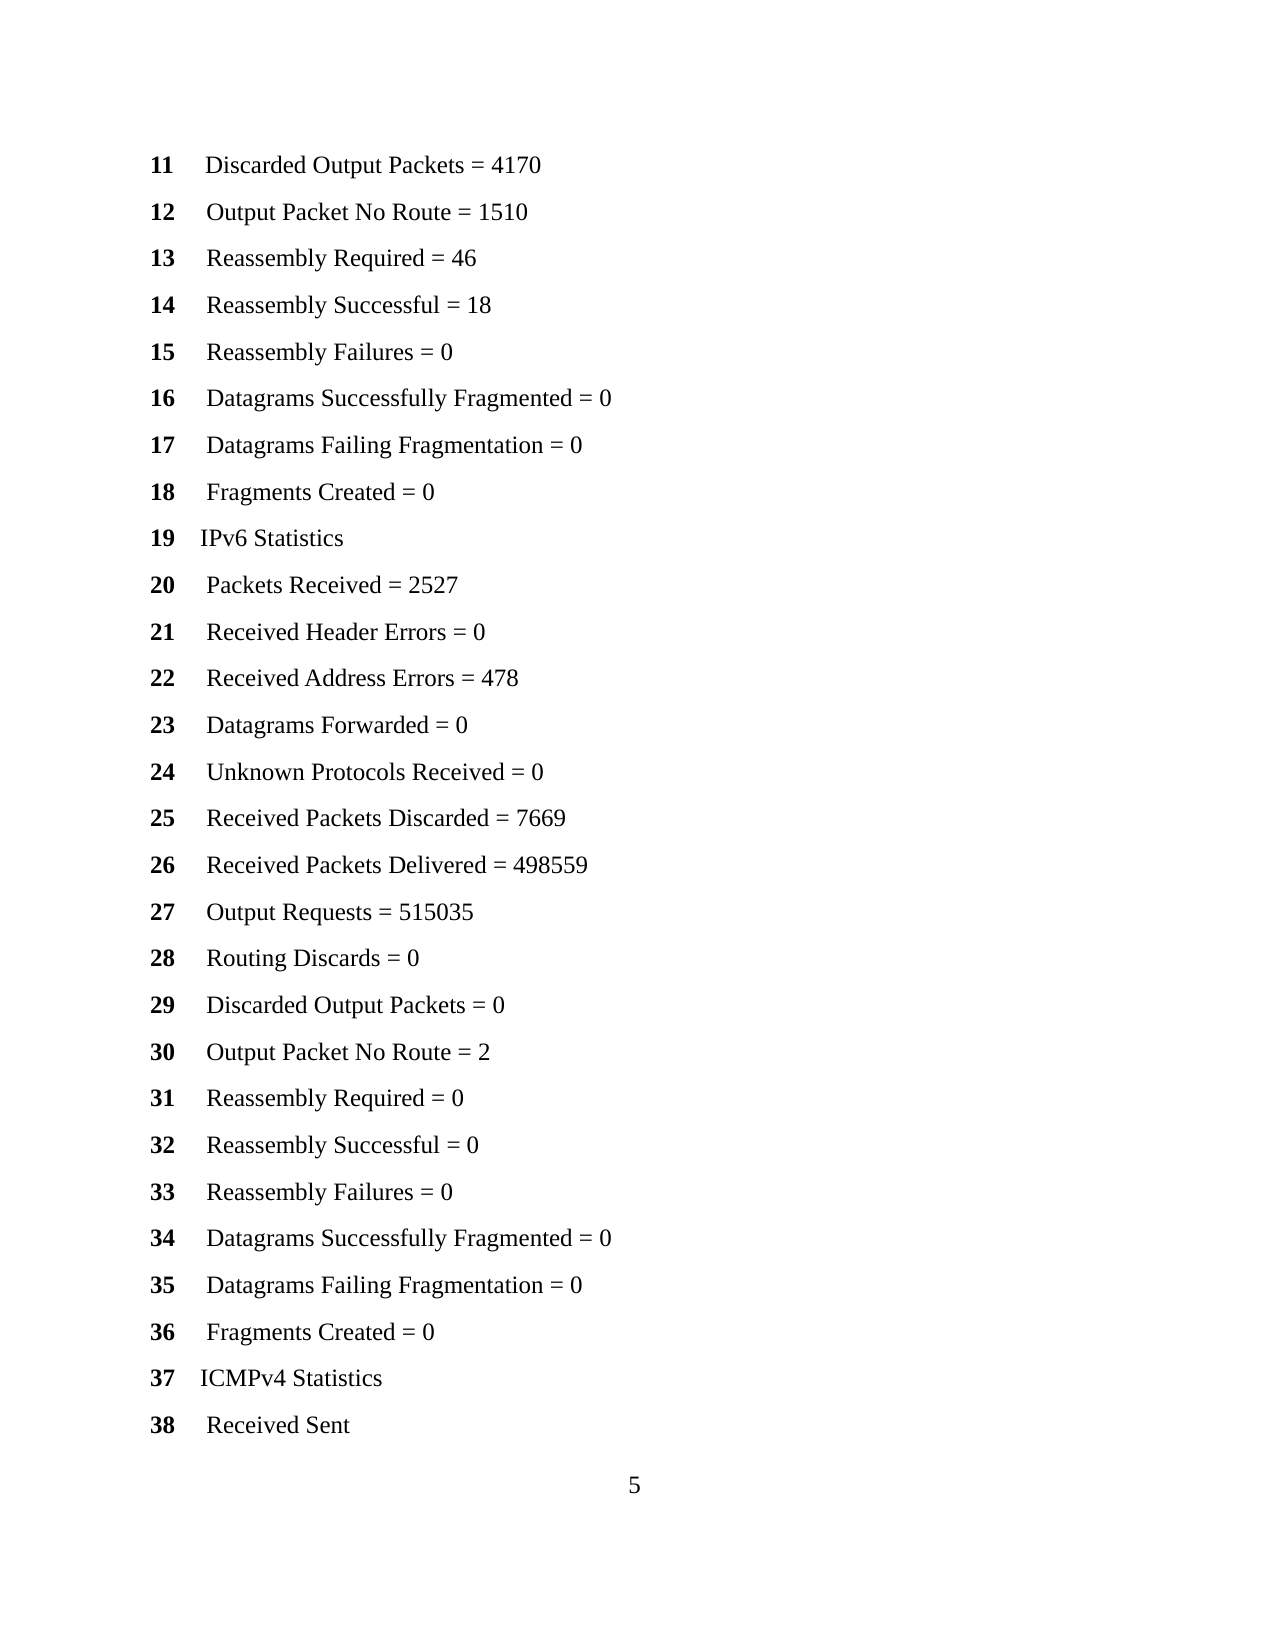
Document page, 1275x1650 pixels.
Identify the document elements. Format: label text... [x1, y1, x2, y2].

text 28 Routing Discards = 0 [150, 943, 1125, 972]
text 32 Reassembly Successful = 0 [150, 1130, 1125, 1159]
text 31 Reassembly Required = 0 [150, 1083, 1125, 1112]
text 21 Received Header Errors = 0 [150, 617, 1125, 645]
text 34 Datagrams Successfully Fragmented = 0 [150, 1223, 1125, 1252]
text 33 Reassembly Failures = 0 [150, 1177, 1125, 1205]
text 19 IPv6 Statistics [150, 523, 1125, 552]
text 38 Received Sent [150, 1410, 1125, 1439]
text 16 Datagrams Successfully Fragmented = 0 [150, 383, 1125, 412]
text 37 ICMPv4 Statistics [150, 1363, 1125, 1392]
text 25 Received Packets Discarded = 7669 [150, 803, 1125, 832]
text 35 Datagrams Failing Fragmentation = 0 [150, 1270, 1125, 1299]
text 11 Discarded Output Packets = 4170 [150, 150, 1125, 179]
text 24 Unknown Protocols Received = 0 [150, 757, 1125, 785]
text 17 Datagrams Failing Fragmentation = 0 [150, 430, 1125, 459]
text 36 Fragments Created = 0 [150, 1317, 1125, 1345]
text 23 Datagrams Forwarded = 0 [150, 710, 1125, 739]
text 20 Packets Received = 2527 [150, 570, 1125, 599]
text 29 Discarded Output Packets = 0 [150, 990, 1125, 1019]
text 27 Output Requests = 515035 [150, 897, 1125, 925]
text 26 Received Packets Delivered = 498559 [150, 850, 1125, 879]
text 15 Reassembly Failures = 0 [150, 337, 1125, 365]
text 12 Output Packet No Route = 1510 [150, 197, 1125, 225]
text 18 Fragments Created = 0 [150, 477, 1125, 505]
text 22 Received Address Errors = 478 [150, 663, 1125, 692]
text 30 Output Packet No Route = 2 [150, 1037, 1125, 1065]
text 13 Reassembly Required = 46 [150, 243, 1125, 272]
text 14 Reassembly Successful = 18 [150, 290, 1125, 319]
